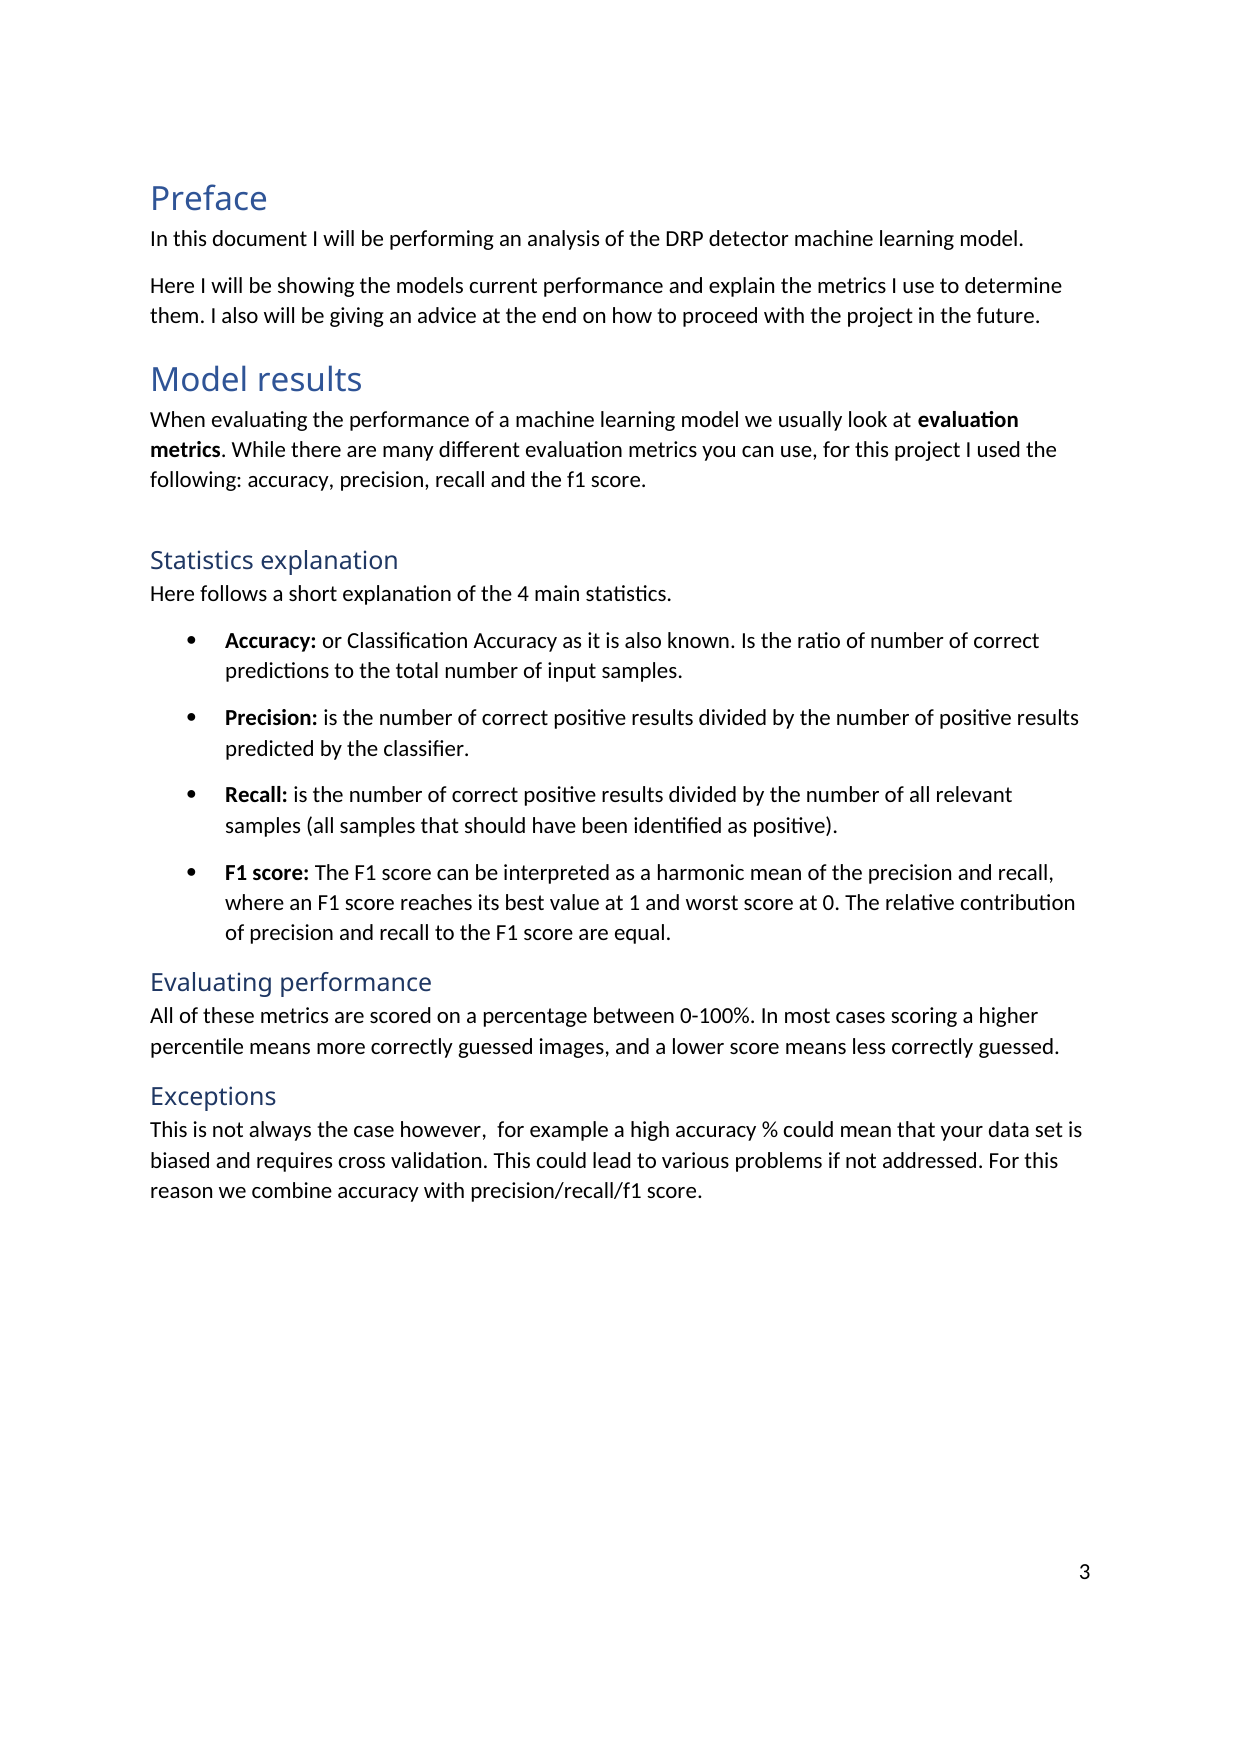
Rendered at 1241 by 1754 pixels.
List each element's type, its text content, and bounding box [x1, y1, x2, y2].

text Here follows a short explanation of the 4 main statistics. [150, 579, 1090, 607]
subtitle Evaluating performance [150, 965, 1090, 999]
subtitle Statistics explanation [150, 543, 1090, 577]
list Precision: is the number of correct positive results divided by the number of positive results predicted by the classifier. [187, 703, 1090, 762]
text In this document I will be performing an analysis of the DRP detector machine learning model. [150, 224, 1090, 252]
list F1 score: The F1 score can be interpreted as a harmonic mean of the precision and recall, where an F1 score reaches its best value at 1 and worst score at 0. The relative contribution of precision and recall to the F1 score are equal. [187, 858, 1090, 946]
text This is not always the case however, for example a high accuracy % could mean that your data set is biased and requires cross validation. This could lead to various problems if not addressed. For this reason we combine accuracy with precision/recall/f1 score. [150, 1116, 1090, 1204]
text When evaluating the performance of a machine learning model we usually look at evaluation metrics. While there are many different evaluation metrics you can use, for this project I used the following: accuracy, precision, recall and the f1 score. [150, 405, 1090, 524]
text All of these metrics are scored on a percentage between 0-100%. In most cases scoring a higher percentile means more correctly guessed images, and a lower score means less correctly guessed. [150, 1002, 1090, 1060]
subtitle Model results [150, 356, 1090, 402]
list Accuracy: or Classification Accuracy as it is also known. Is the ratio of number of correct predictions to the total number of input samples. [187, 626, 1090, 684]
subtitle Exceptions [150, 1079, 1090, 1113]
subtitle Preface [150, 175, 1090, 220]
text Here I will be showing the models current performance and explain the metrics I use to determine them. I also will be giving an advice at the end on how to proceed with the project in the future. [150, 271, 1090, 329]
list Recall: is the number of correct positive results divided by the number of all relevant samples (all samples that should have been identified as positive). [187, 781, 1090, 839]
